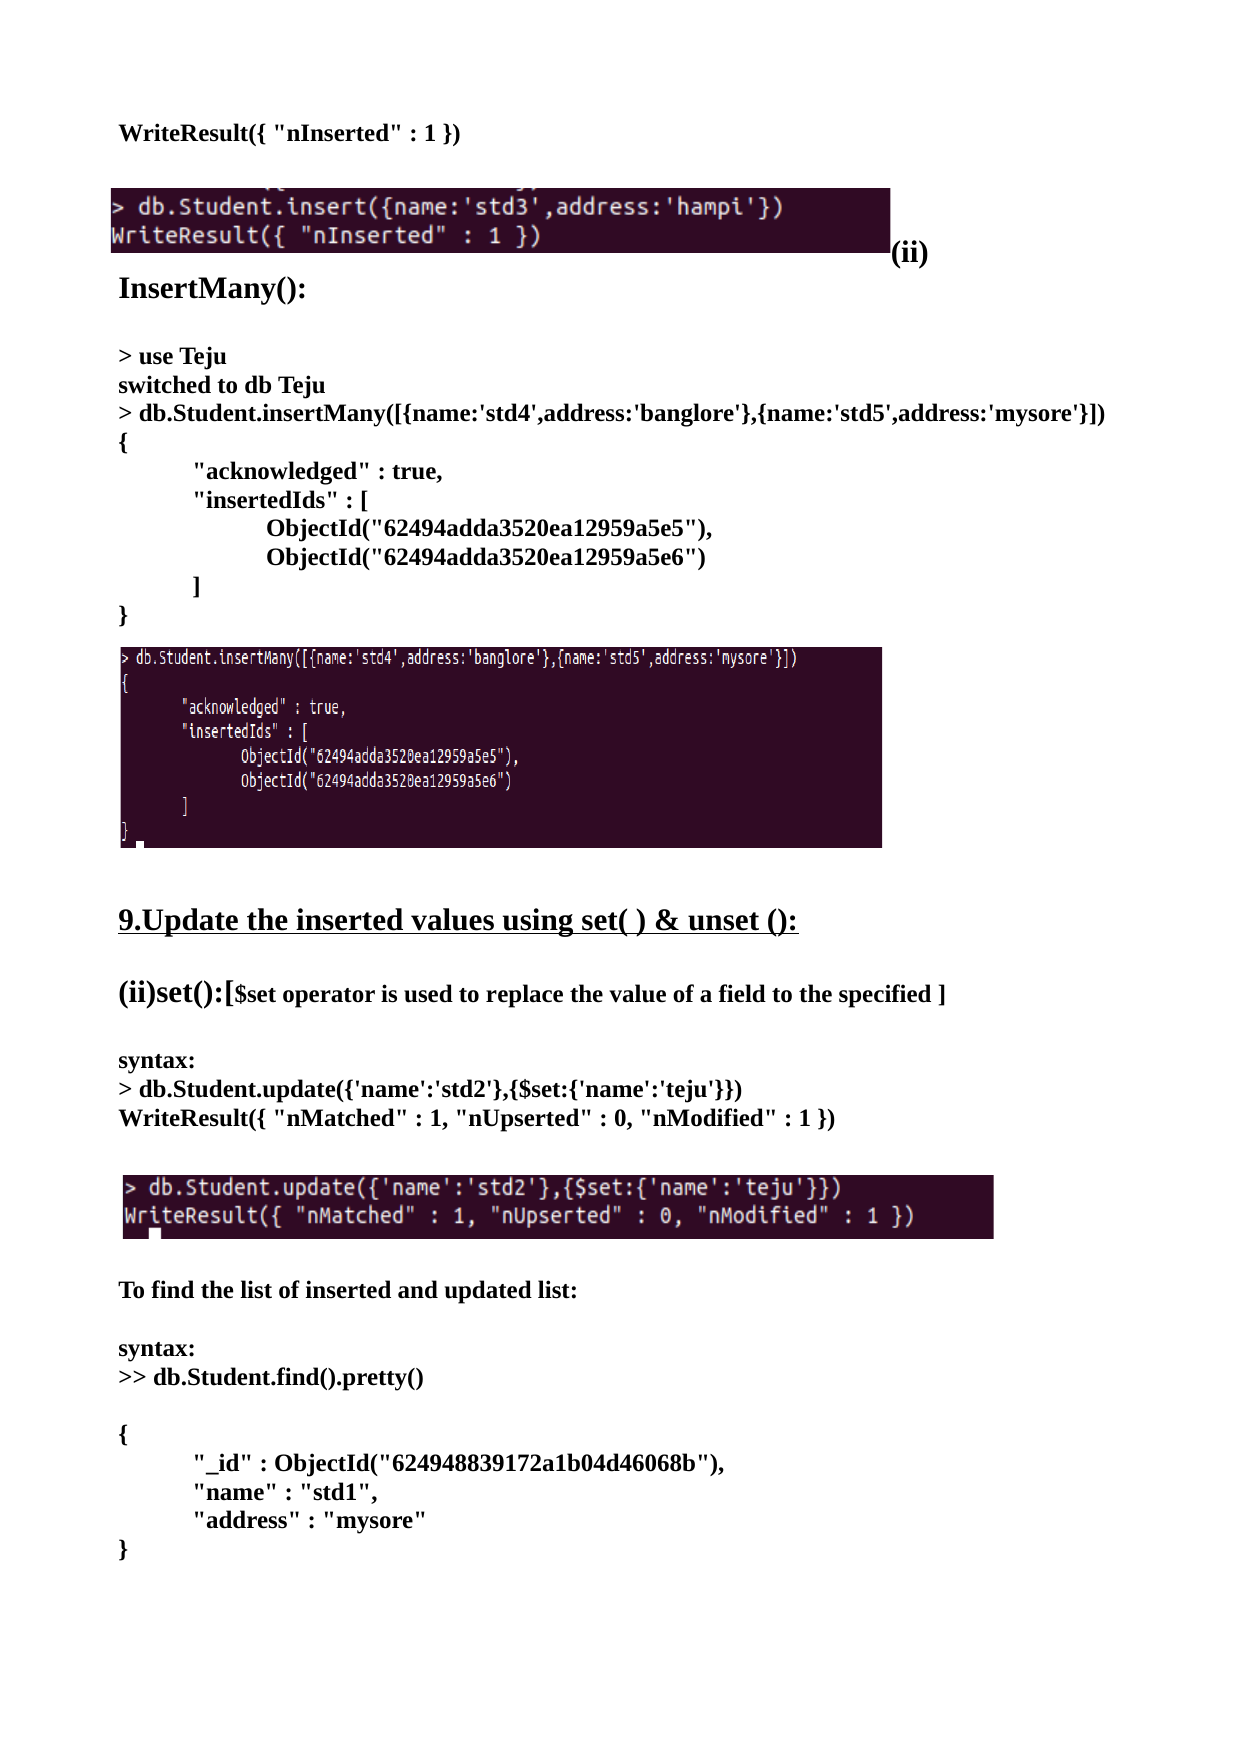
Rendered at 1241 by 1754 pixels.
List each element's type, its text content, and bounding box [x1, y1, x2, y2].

text (ii) InsertMany(): [118, 233, 1122, 305]
text 9.Update the inserted values using set( ) & unset (): [118, 902, 1122, 937]
picture [120, 647, 883, 848]
text > use Teju [118, 341, 1122, 370]
text { [118, 427, 1122, 456]
text "_id" : ObjectId("624948839172a1b04d46068b"), [118, 1448, 1122, 1477]
text syntax: [118, 1045, 1122, 1074]
text ObjectId("62494adda3520ea12959a5e5"), [118, 513, 1122, 542]
text ObjectId("62494adda3520ea12959a5e6") [118, 542, 1122, 571]
text "insertedIds" : [ [118, 485, 1122, 513]
text syntax: [118, 1333, 1122, 1362]
text To find the list of inserted and updated list: [118, 1275, 1122, 1304]
picture [110, 188, 891, 253]
text (ii)set():[$set operator is used to replace the value of a field to the specified ] [118, 973, 1122, 1009]
text "acknowledged" : true, [118, 456, 1122, 485]
picture [122, 1175, 994, 1239]
text "address" : "mysore" [118, 1505, 1122, 1534]
text switched to db Teju [118, 370, 1122, 398]
text { [118, 1419, 1122, 1448]
text } [118, 600, 1122, 628]
text } [118, 1534, 1122, 1563]
text > db.Student.insertMany([{name:'std4',address:'banglore'},{name:'std5',address:'mysore'}]) [118, 398, 1122, 427]
text >> db.Student.find().pretty() [118, 1362, 1122, 1390]
text > db.Student.update({'name':'std2'},{$set:{'name':'teju'}}) [118, 1074, 1122, 1103]
text WriteResult({ "nMatched" : 1, "nUpserted" : 0, "nModified" : 1 }) [118, 1103, 1122, 1132]
text ] [118, 571, 1122, 600]
text "name" : "std1", [118, 1477, 1122, 1505]
text WriteResult({ "nInserted" : 1 }) [118, 118, 1122, 147]
